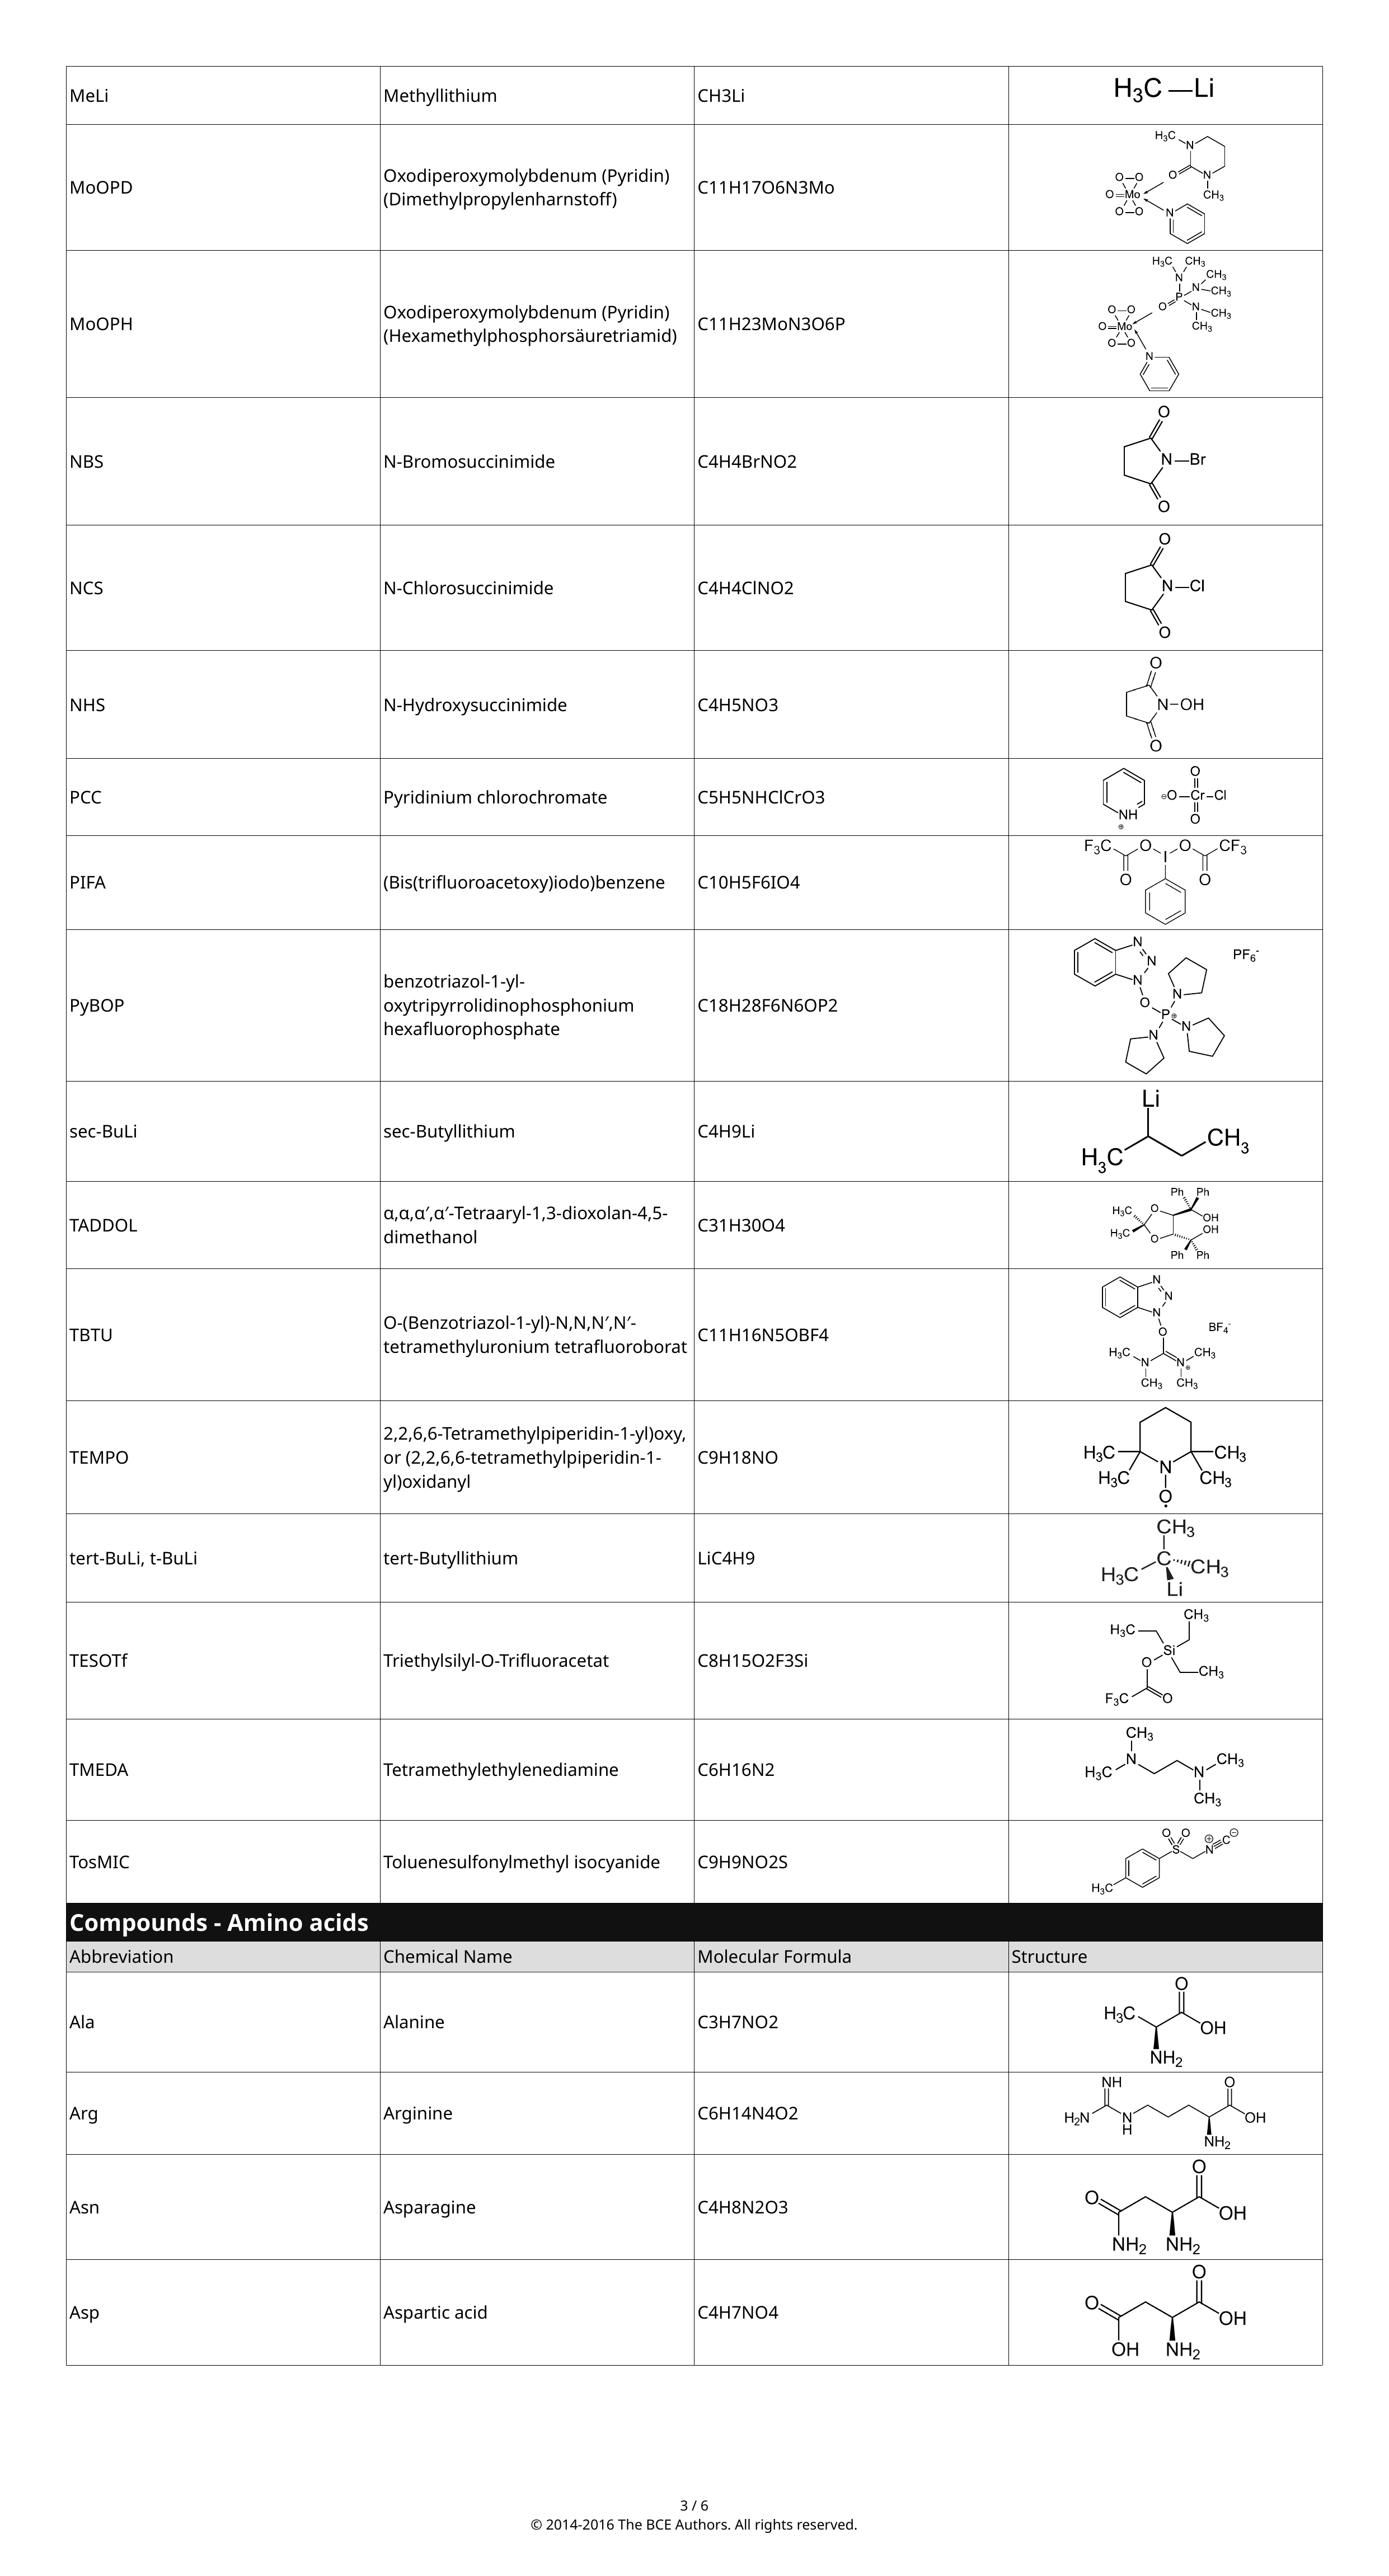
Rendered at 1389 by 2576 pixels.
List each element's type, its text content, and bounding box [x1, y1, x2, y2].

table_cell C4H4BrNO2 [694, 398, 1008, 525]
table_cell Asparagine [381, 2155, 694, 2259]
table_cell Arg [67, 2072, 380, 2154]
table_cell C3H7NO2 [694, 1972, 1008, 2072]
table_cell Ala [67, 1972, 380, 2072]
table_cell TBTU [67, 1269, 380, 1400]
table_cell MeLi [67, 67, 380, 124]
table_cell MoOPH [67, 251, 380, 397]
table_cell [1009, 525, 1322, 650]
table_cell C4H8N2O3 [694, 2155, 1008, 2259]
table_cell TMEDA [67, 1719, 380, 1820]
table_cell C11H17O6N3Mo [694, 125, 1008, 250]
table_cell Structure [1009, 1942, 1322, 1971]
table_cell C31H30O4 [694, 1182, 1008, 1268]
table_cell Abbreviation [67, 1942, 380, 1971]
table_cell Methyllithium [381, 67, 694, 124]
table_cell Pyridinium chlorochromate [381, 759, 694, 835]
table_cell LiC4H9 [694, 1514, 1008, 1601]
table_cell [1009, 2260, 1322, 2365]
table_cell TosMIC [67, 1821, 380, 1903]
table_cell [1009, 1602, 1322, 1719]
table_cell C4H7NO4 [694, 2260, 1008, 2365]
table_cell [1009, 1972, 1322, 2072]
table_cell PIFA [67, 836, 380, 929]
table_cell [1009, 930, 1322, 1081]
table_cell Toluenesulfonylmethyl isocyanide [381, 1821, 694, 1903]
picture [1081, 2263, 1250, 2362]
table_cell [1009, 1082, 1322, 1181]
picture [1081, 2157, 1250, 2257]
table_cell Molecular Formula [694, 1942, 1008, 1971]
table_cell Aspartic acid [381, 2260, 694, 2365]
table_cell O-(Benzotriazol-1-yl)-N,N,N′,N′-tetramethyluronium tetrafluoroborat [381, 1269, 694, 1400]
table_cell [1009, 2155, 1322, 2259]
table_cell [1009, 398, 1322, 525]
table_cell (Bis(trifluoroacetoxy)iodo)benzene [381, 836, 694, 929]
table_cell C5H5NHClCrO3 [694, 759, 1008, 835]
picture [1083, 838, 1248, 926]
table_cell NHS [67, 651, 380, 758]
table_cell C10H5F6IO4 [694, 836, 1008, 929]
table_cell benzotriazol-1-yl-oxytripyrrolidinophosphonium hexafluorophosphate [381, 930, 694, 1081]
table_cell N-Hydroxysuccinimide [381, 651, 694, 758]
table_cell [1009, 2072, 1322, 2154]
table_cell Arginine [381, 2072, 694, 2154]
table_cell Compounds - Amino acids [67, 1903, 1322, 1941]
table_cell NBS [67, 398, 380, 525]
table_cell 2,2,6,6-Tetramethylpiperidin-1-yl)oxy, or (2,2,6,6-tetramethylpiperidin-1-yl)oxidanyl [381, 1401, 694, 1513]
table_cell C6H16N2 [694, 1719, 1008, 1820]
table_cell Oxodiperoxymolybdenum (Pyridin)(Hexamethylphosphorsäuretriamid) [381, 251, 694, 397]
table_cell C6H14N4O2 [694, 2072, 1008, 2154]
picture [1060, 2075, 1270, 2151]
table_cell [1009, 1401, 1322, 1513]
table_cell tert-BuLi, t-BuLi [67, 1514, 380, 1601]
table_cell Asn [67, 2155, 380, 2259]
table_cell sec-BuLi [67, 1082, 380, 1181]
table_cell [1009, 1514, 1322, 1601]
table_cell Oxodiperoxymolybdenum (Pyridin)(Dimethylpropylenharnstoff) [381, 125, 694, 250]
table_cell PCC [67, 759, 380, 835]
table_cell [1009, 759, 1322, 835]
table_cell [1009, 1182, 1322, 1268]
table_cell NCS [67, 525, 380, 650]
table_cell C9H18NO [694, 1401, 1008, 1513]
table_cell N-Bromosuccinimide [381, 398, 694, 525]
table_cell Alanine [381, 1972, 694, 2072]
table_cell sec-Butyllithium [381, 1082, 694, 1181]
table_cell Tetramethylethylenediamine [381, 1719, 694, 1820]
table_cell C4H4ClNO2 [694, 525, 1008, 650]
table_cell MoOPD [67, 125, 380, 250]
table_cell [1009, 836, 1322, 929]
table_cell CH3Li [694, 67, 1008, 124]
picture [1123, 654, 1208, 755]
table_cell TEMPO [67, 1401, 380, 1513]
table_cell tert-Butyllithium [381, 1514, 694, 1601]
table_cell PyBOP [67, 930, 380, 1081]
picture [1102, 1975, 1228, 2069]
table_cell Asp [67, 2260, 380, 2365]
table_cell [1009, 1821, 1322, 1903]
table_cell C4H9Li [694, 1082, 1008, 1181]
table_cell α,α,α′,α′-Tetraaryl-1,3-dioxolan-4,5-dimethanol [381, 1182, 694, 1268]
table_cell C11H16N5OBF4 [694, 1269, 1008, 1400]
table_cell TADDOL [67, 1182, 380, 1268]
table_cell [1009, 1269, 1322, 1400]
table_cell [1009, 67, 1322, 124]
table_cell Chemical Name [381, 1942, 694, 1971]
table_cell [1009, 651, 1322, 758]
table_cell C18H28F6N6OP2 [694, 930, 1008, 1081]
table_cell C8H15O2F3Si [694, 1602, 1008, 1719]
table_cell [1009, 1719, 1322, 1820]
table_cell [1009, 251, 1322, 397]
table_cell N-Chlorosuccinimide [381, 525, 694, 650]
table_cell C11H23MoN3O6P [694, 251, 1008, 397]
table_cell TESOTf [67, 1602, 380, 1719]
table_cell [1009, 125, 1322, 250]
table_cell C9H9NO2S [694, 1821, 1008, 1903]
table_cell Triethylsilyl-O-Trifluoracetat [381, 1602, 694, 1719]
table_cell C4H5NO3 [694, 651, 1008, 758]
